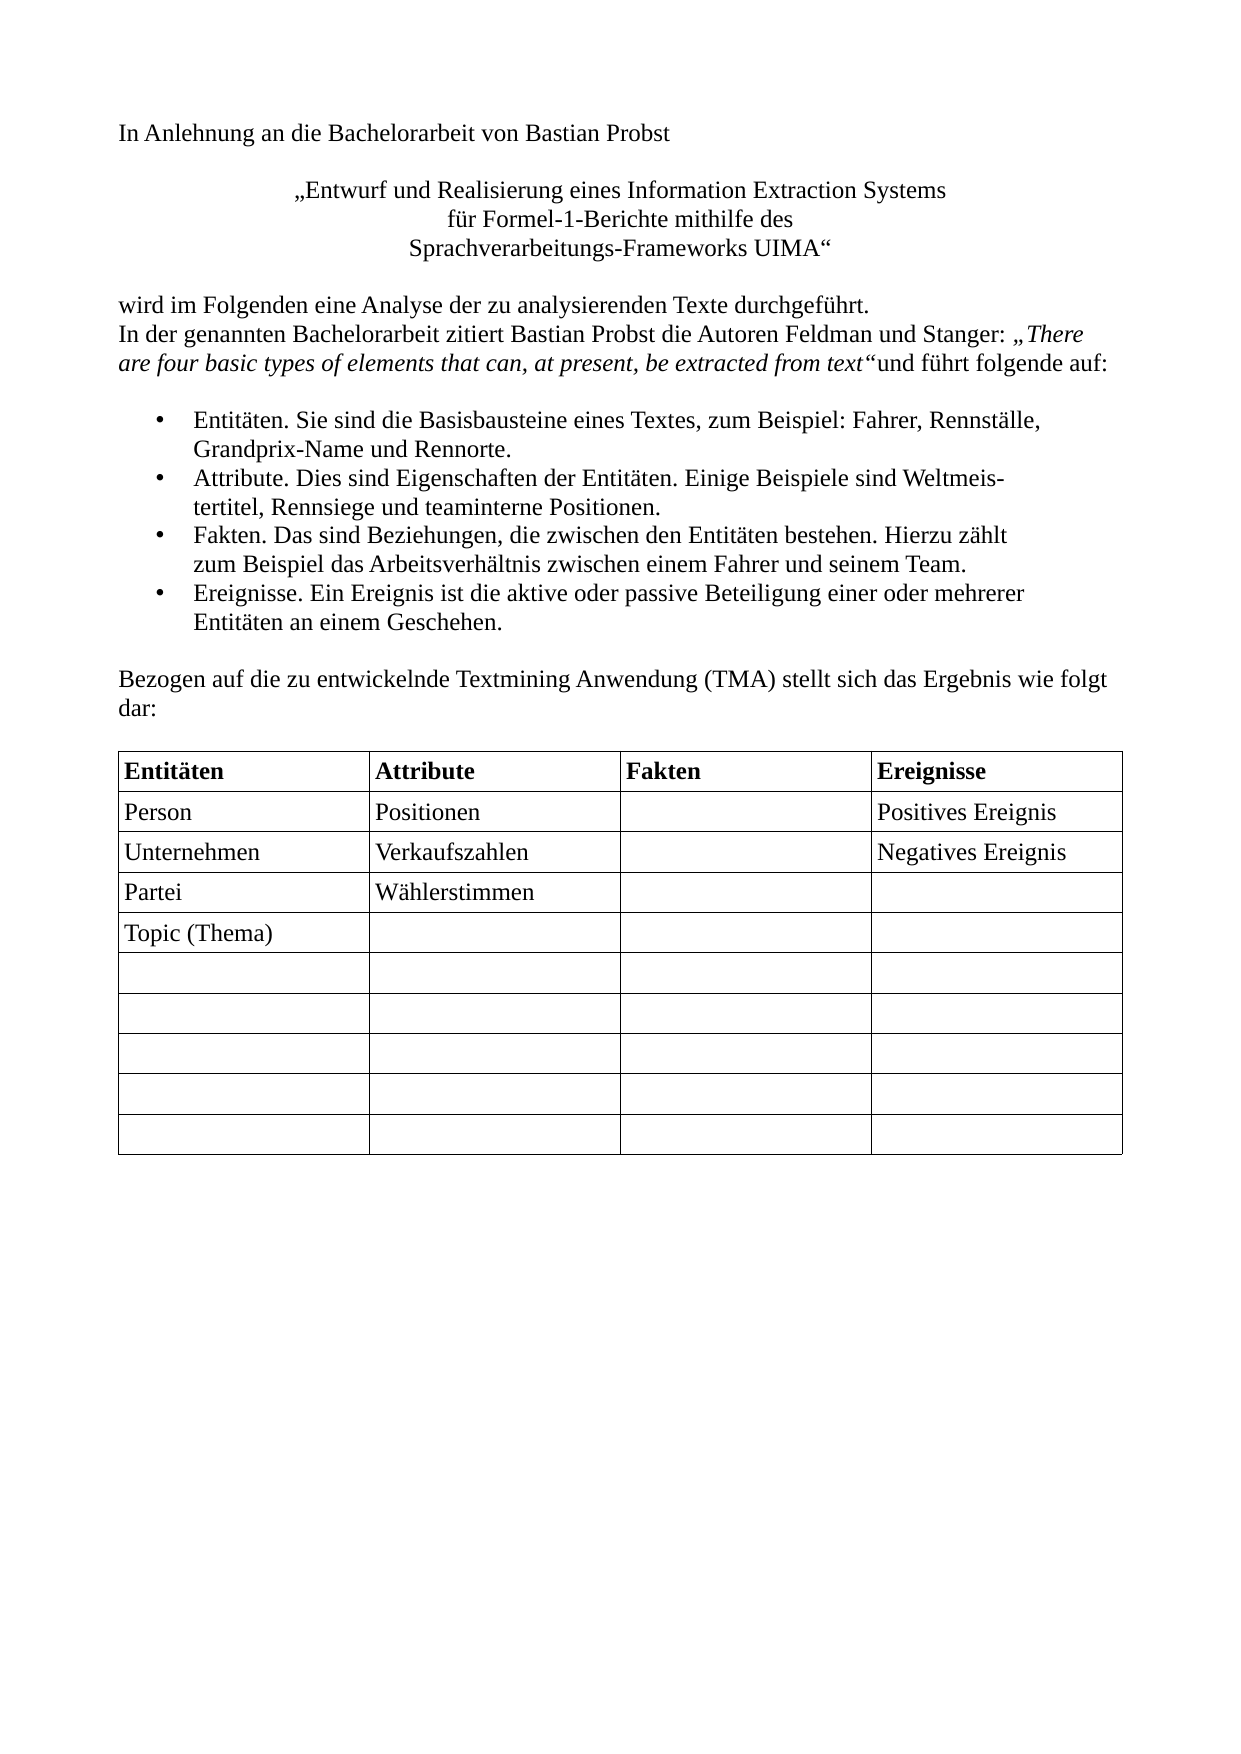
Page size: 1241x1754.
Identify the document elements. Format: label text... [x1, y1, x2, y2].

table_cell [621, 832, 871, 872]
table_cell Verkaufszahlen [370, 832, 620, 872]
text In Anlehnung an die Bachelorarbeit von Bastian Probst [118, 118, 1122, 147]
list tertitel, Rennsiege und teaminterne Positionen. [156, 492, 1122, 521]
table_cell [119, 994, 369, 1033]
table_header Fakten [621, 752, 871, 791]
table_cell [621, 792, 871, 831]
list zum Beispiel das Arbeitsverhältnis zwischen einem Fahrer und seinem Team. [156, 549, 1122, 578]
table_cell [119, 953, 369, 992]
text „Entwurf und Realisierung eines Information Extraction Systems [118, 176, 1122, 204]
table_cell [872, 1034, 1122, 1073]
table_cell [370, 994, 620, 1033]
table_cell [370, 1074, 620, 1113]
table_cell [370, 1115, 620, 1154]
table_header Entitäten [119, 752, 369, 791]
table_cell [119, 1074, 369, 1113]
table_cell [621, 1074, 871, 1113]
text für Formel-1-Berichte mithilfe des [118, 204, 1122, 233]
text In der genannten Bachelorarbeit zitiert Bastian Probst die Autoren Feldman und Stanger: „There are four basic types of elements that can, at present, be extracted from text“und führt folgende auf: [118, 319, 1122, 377]
table_cell Wählerstimmen [370, 873, 620, 912]
table_cell [621, 1115, 871, 1154]
list Entitäten an einem Geschehen. [156, 607, 1122, 636]
text Bezogen auf die zu entwickelnde Textmining Anwendung (TMA) stellt sich das Ergebnis wie folgt dar: [118, 664, 1122, 722]
table_cell Negatives Ereignis [872, 832, 1122, 872]
table_cell [872, 953, 1122, 992]
table_cell [621, 1034, 871, 1073]
table_cell [872, 1074, 1122, 1113]
table_cell [370, 913, 620, 952]
table_cell [621, 873, 871, 912]
text Sprachverarbeitungs-Frameworks UIMA“ [118, 233, 1122, 262]
table_cell Unternehmen [119, 832, 369, 872]
table_cell Partei [119, 873, 369, 912]
table_cell [621, 994, 871, 1033]
table_cell Person [119, 792, 369, 831]
table_cell [621, 953, 871, 992]
table_cell Topic (Thema) [119, 913, 369, 952]
list Attribute. Dies sind Eigenschaften der Entitäten. Einige Beispiele sind Weltmeis- [156, 463, 1122, 492]
table_cell [370, 953, 620, 992]
table_header Ereignisse [872, 752, 1122, 791]
table_cell [119, 1034, 369, 1073]
table_cell [370, 1034, 620, 1073]
table_cell [872, 1115, 1122, 1154]
list Ereignisse. Ein Ereignis ist die aktive oder passive Beteiligung einer oder mehrerer [156, 578, 1122, 607]
text wird im Folgenden eine Analyse der zu analysierenden Texte durchgeführt. [118, 291, 1122, 319]
table_cell [872, 913, 1122, 952]
list Grandprix-Name und Rennorte. [156, 434, 1122, 463]
list Fakten. Das sind Beziehungen, die zwischen den Entitäten bestehen. Hierzu zählt [156, 521, 1122, 549]
table_header Attribute [370, 752, 620, 791]
table_cell Positives Ereignis [872, 792, 1122, 831]
table_cell [621, 913, 871, 952]
table_cell Positionen [370, 792, 620, 831]
list Entitäten. Sie sind die Basisbausteine eines Textes, zum Beispiel: Fahrer, Rennställe, [156, 406, 1122, 434]
table_cell [119, 1115, 369, 1154]
table_cell [872, 994, 1122, 1033]
table_cell [872, 873, 1122, 912]
